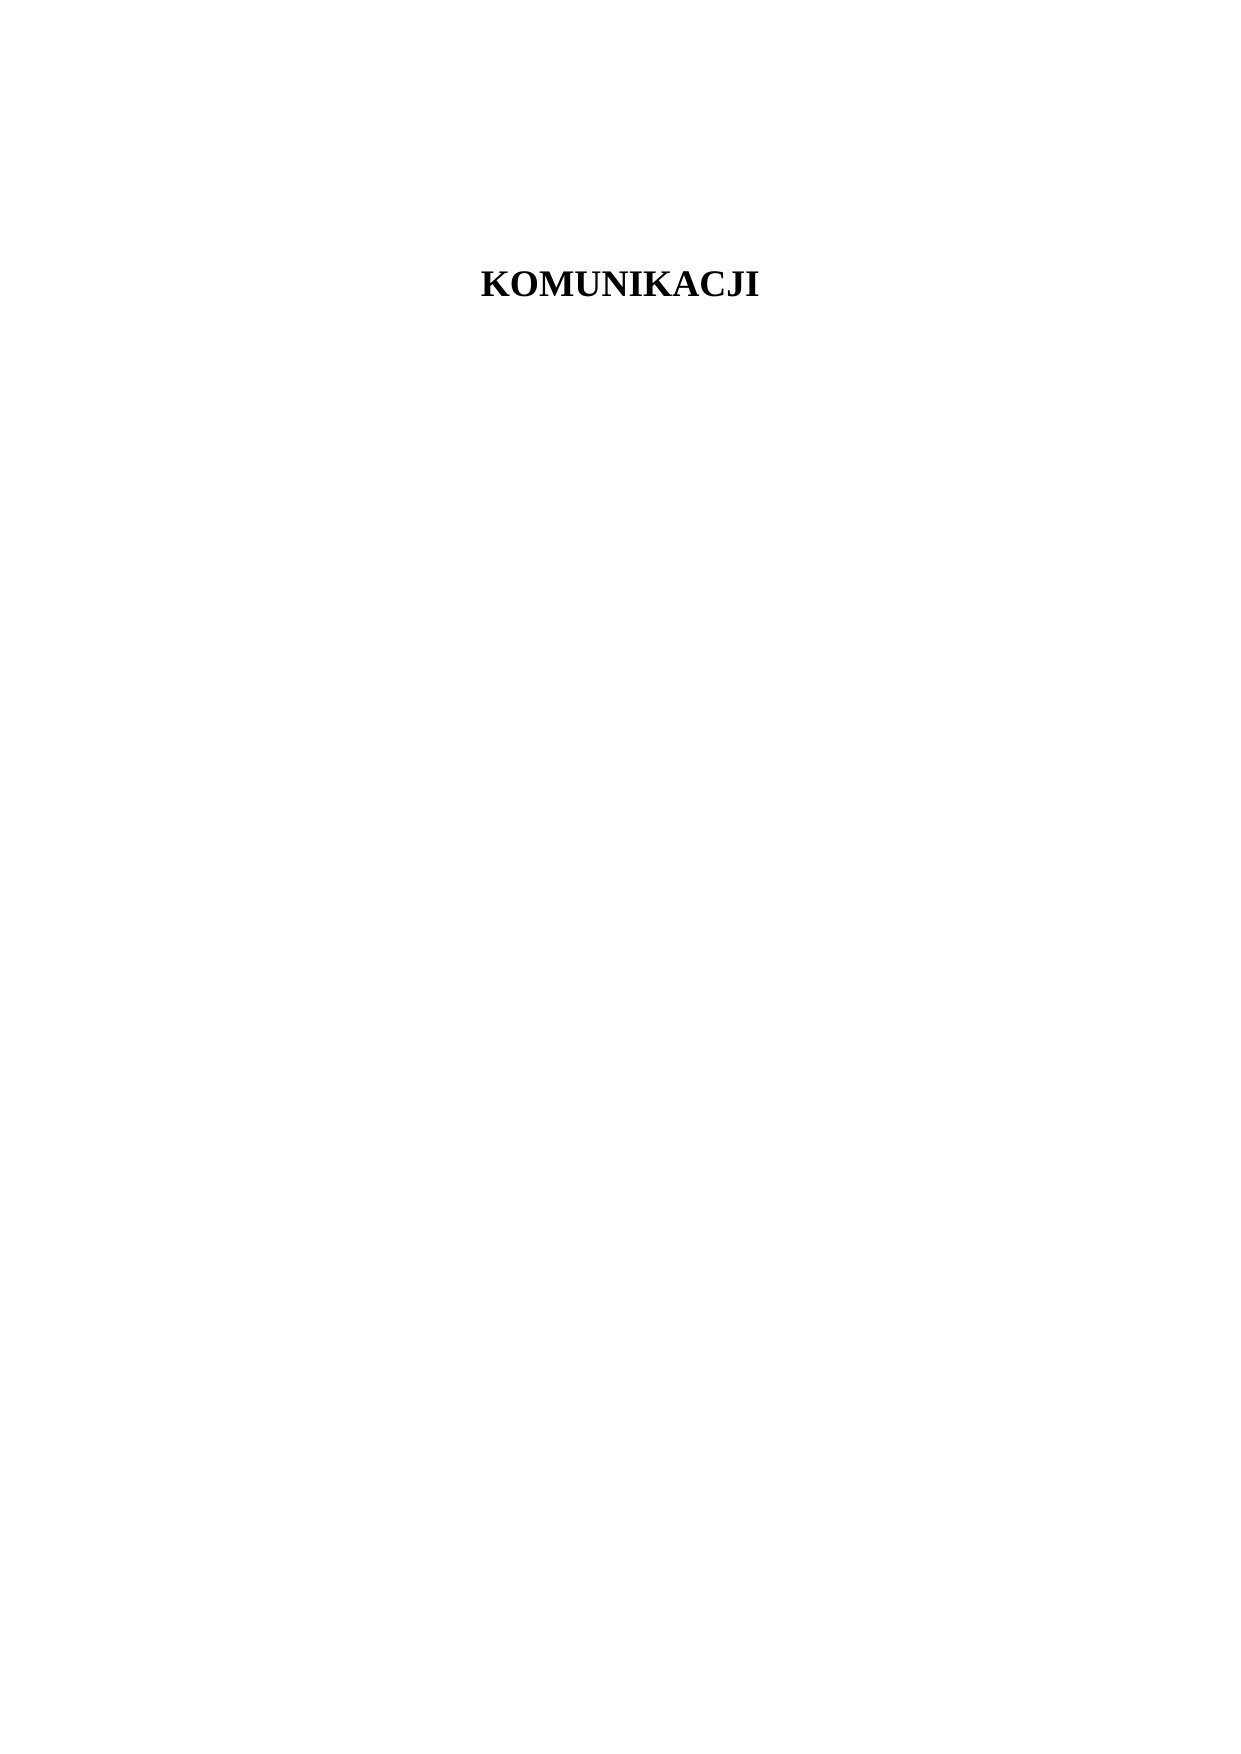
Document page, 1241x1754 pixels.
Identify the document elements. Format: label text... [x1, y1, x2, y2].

text KOMUNIKACJI [118, 262, 1122, 305]
